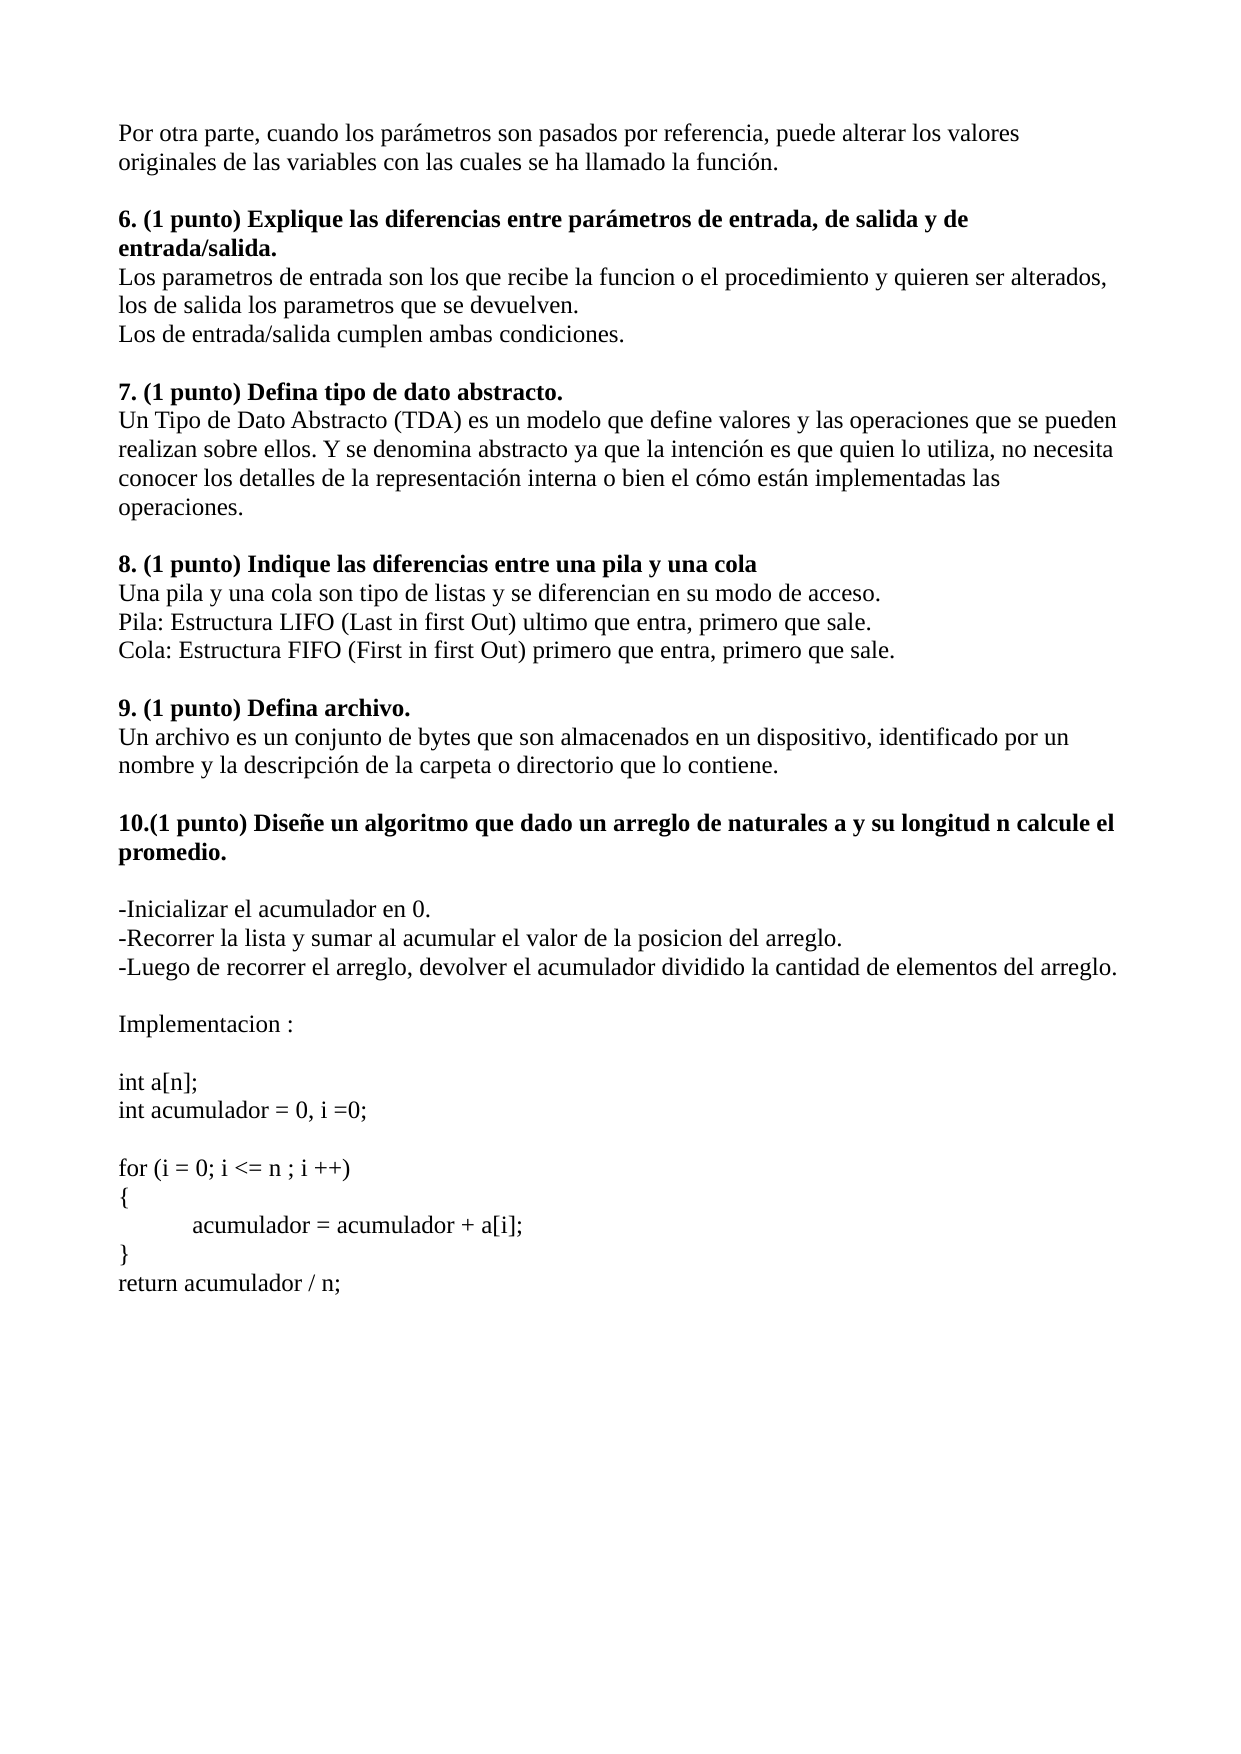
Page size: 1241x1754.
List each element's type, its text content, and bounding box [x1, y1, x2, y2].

text Implementacion : [118, 1009, 1122, 1038]
text 7. (1 punto) Defina tipo de dato abstracto. [118, 377, 1122, 406]
text Un Tipo de Dato Abstracto (TDA) es un modelo que define valores y las operaciones que se pueden realizan sobre ellos. Y se denomina abstracto ya que la intención es que quien lo utiliza, no necesita conocer los detalles de la representación interna o bien el cómo están implementadas las operaciones. [118, 406, 1122, 521]
text return acumulador / n; [118, 1268, 1122, 1297]
text int a[n]; [118, 1067, 1122, 1096]
text 10.(1 punto) Diseñe un algoritmo que dado un arreglo de naturales a y su longitud n calcule el promedio. [118, 808, 1122, 866]
text } [118, 1239, 1122, 1268]
text Por otra parte, cuando los parámetros son pasados por referencia, puede alterar los valores originales de las variables con las cuales se ha llamado la función. [118, 118, 1122, 176]
text Cola: Estructura FIFO (First in first Out) primero que entra, primero que sale. [118, 636, 1122, 664]
text acumulador = acumulador + a[i]; [118, 1211, 1122, 1239]
text 8. (1 punto) Indique las diferencias entre una pila y una cola [118, 549, 1122, 578]
text Una pila y una cola son tipo de listas y se diferencian en su modo de acceso. [118, 578, 1122, 607]
text Los parametros de entrada son los que recibe la funcion o el procedimiento y quieren ser alterados, los de salida los parametros que se devuelven. [118, 262, 1122, 319]
text Un archivo es un conjunto de bytes que son almacenados en un dispositivo, identificado por un nombre y la descripción de la carpeta o directorio que lo contiene. [118, 722, 1122, 779]
text Los de entrada/salida cumplen ambas condiciones. [118, 319, 1122, 348]
text for (i = 0; i <= n ; i ++) [118, 1153, 1122, 1182]
text 6. (1 punto) Explique las diferencias entre parámetros de entrada, de salida y de entrada/salida. [118, 204, 1122, 262]
text 9. (1 punto) Defina archivo. [118, 693, 1122, 722]
text Pila: Estructura LIFO (Last in first Out) ultimo que entra, primero que sale. [118, 607, 1122, 636]
text -Luego de recorrer el arreglo, devolver el acumulador dividido la cantidad de elementos del arreglo. [118, 952, 1122, 981]
text { [118, 1182, 1122, 1211]
text int acumulador = 0, i =0; [118, 1096, 1122, 1124]
text -Recorrer la lista y sumar al acumular el valor de la posicion del arreglo. [118, 923, 1122, 952]
text -Inicializar el acumulador en 0. [118, 894, 1122, 923]
